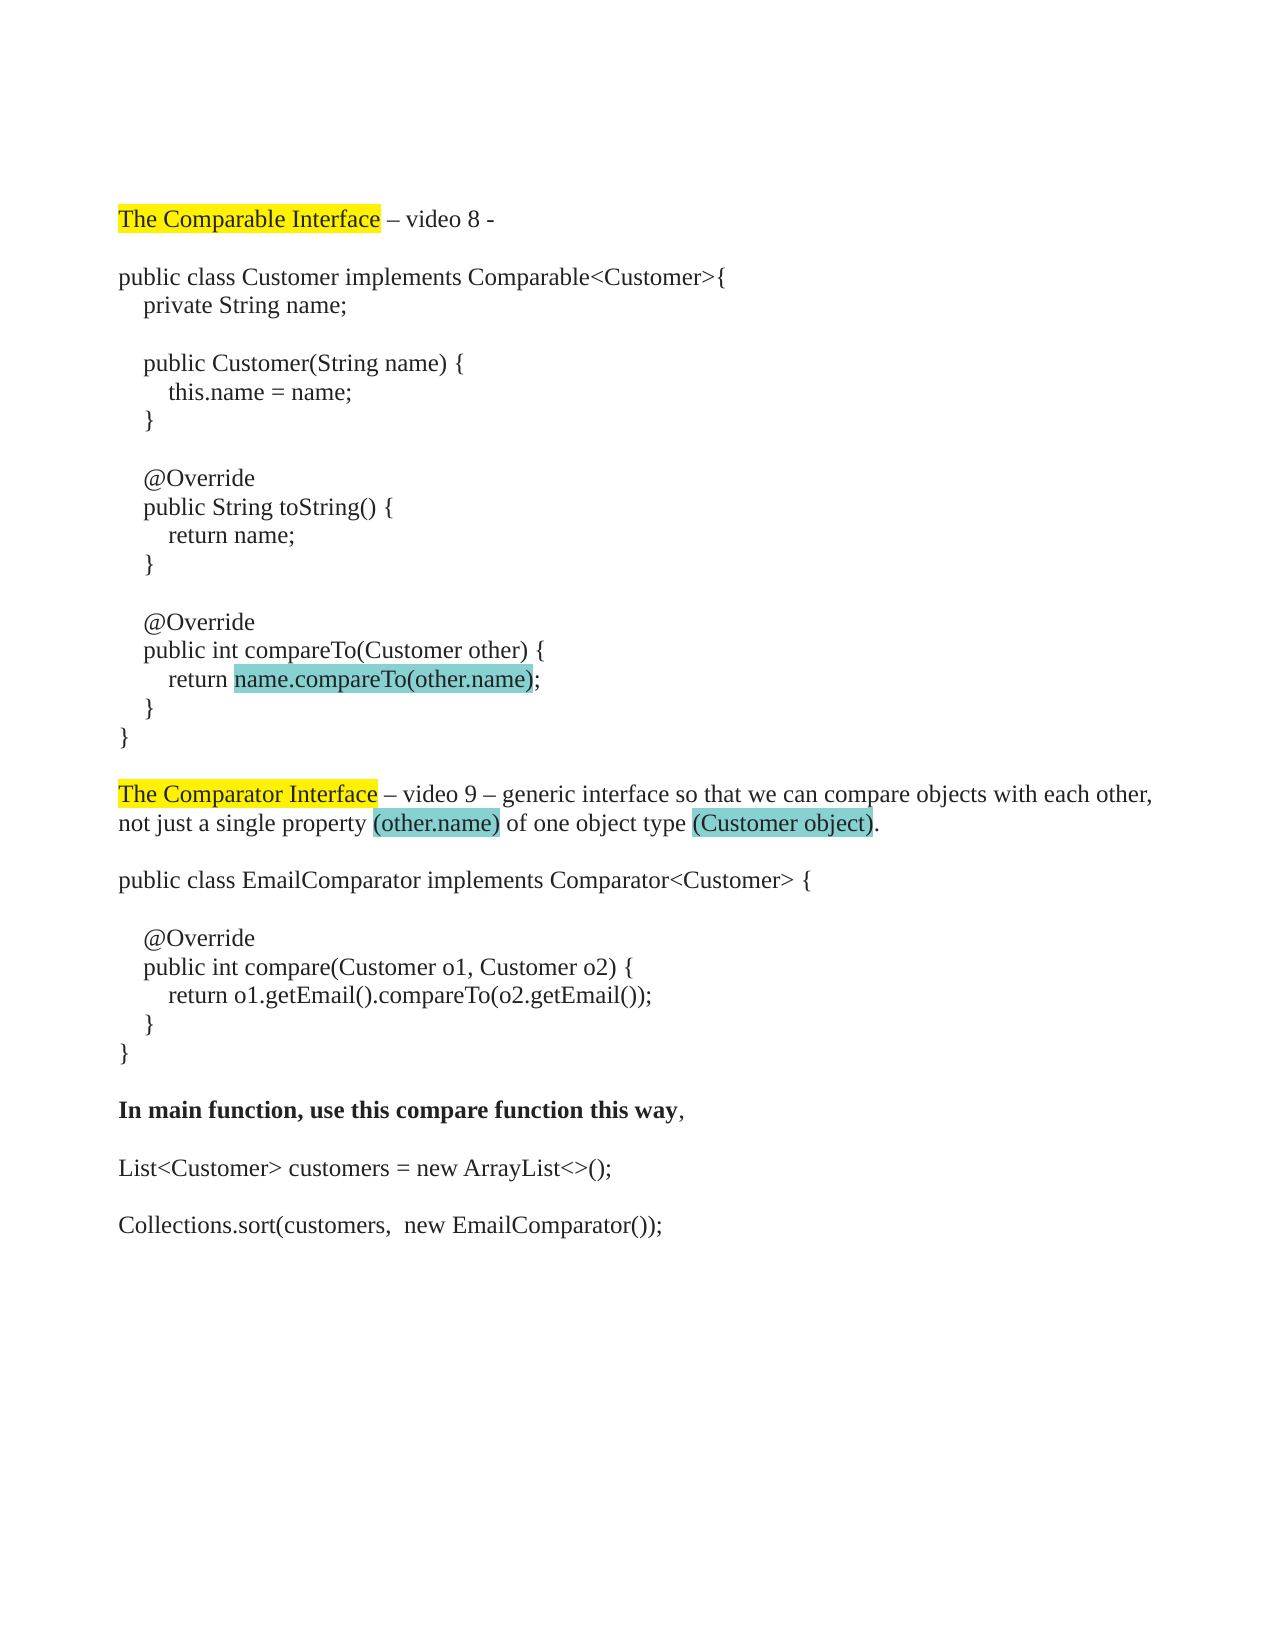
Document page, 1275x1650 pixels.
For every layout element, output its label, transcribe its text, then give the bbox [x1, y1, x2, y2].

text } [118, 549, 1157, 578]
text The Comparable Interface – video 8 - [118, 204, 1157, 233]
text } [118, 1038, 1157, 1067]
text The Comparator Interface – video 9 – generic interface so that we can compare objects with each other, not just a single property (other.name) of one object type (Customer object). [118, 779, 1157, 837]
text private String name; [118, 291, 1157, 319]
text } [118, 1009, 1157, 1038]
text return name.compareTo(other.name); [118, 664, 1157, 693]
text } [118, 722, 1157, 751]
text public class EmailComparator implements Comparator<Customer> { [118, 866, 1157, 894]
text return o1.getEmail().compareTo(o2.getEmail()); [118, 981, 1157, 1009]
text List<Customer> customers = new ArrayList<>(); [118, 1153, 1157, 1182]
text this.name = name; [118, 377, 1157, 406]
text public class Customer implements Comparable<Customer>{ [118, 262, 1157, 291]
text In main function, use this compare function this way, [118, 1096, 1157, 1124]
text public String toString() { [118, 492, 1157, 521]
text public int compareTo(Customer other) { [118, 636, 1157, 664]
text } [118, 406, 1157, 434]
text return name; [118, 521, 1157, 549]
text @Override [118, 923, 1157, 952]
text public int compare(Customer o1, Customer o2) { [118, 952, 1157, 981]
text @Override [118, 463, 1157, 492]
text @Override [118, 607, 1157, 636]
text } [118, 693, 1157, 722]
text Collections.sort(customers, new EmailComparator()); [118, 1211, 1157, 1239]
text public Customer(String name) { [118, 348, 1157, 377]
